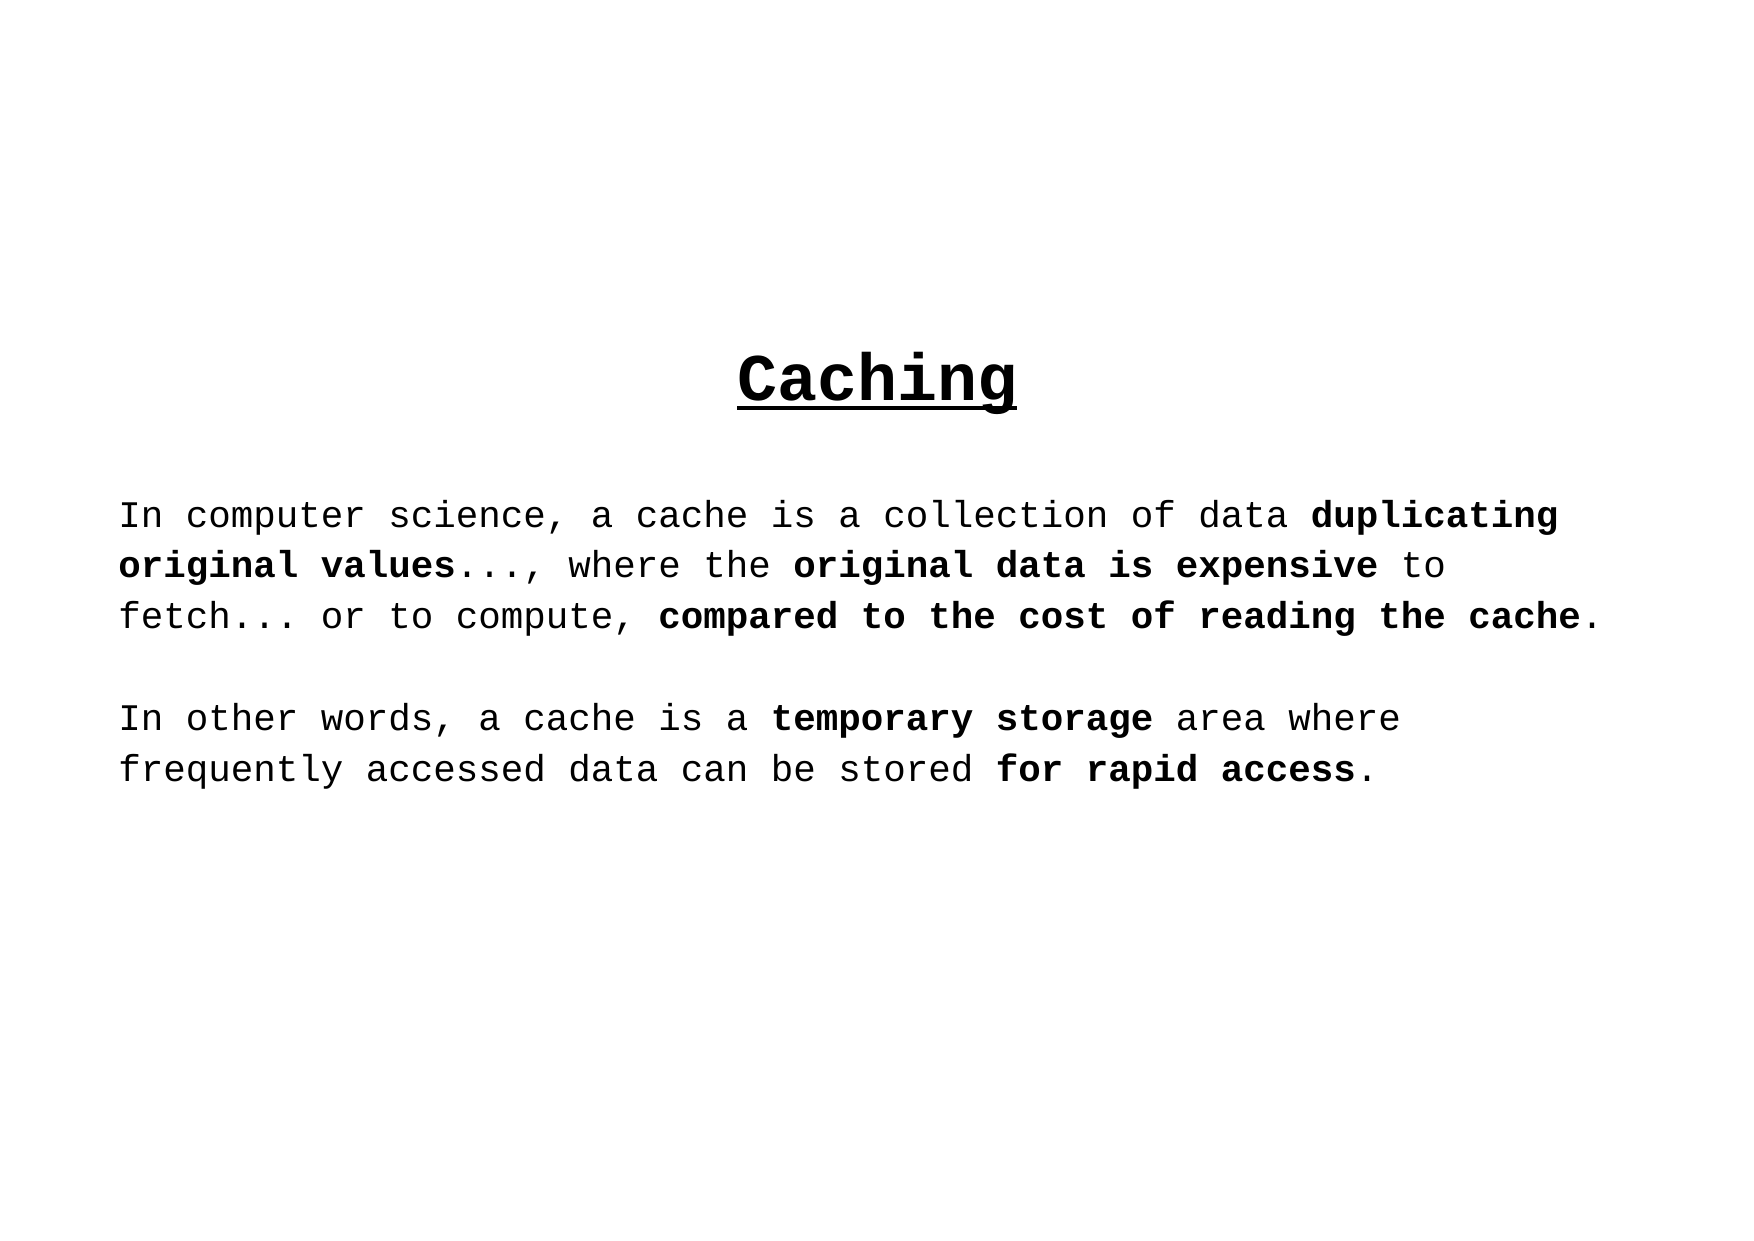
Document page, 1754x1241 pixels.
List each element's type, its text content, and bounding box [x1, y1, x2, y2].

text Caching [118, 345, 1636, 420]
text In computer science, a cache is a collection of data duplicating original values..., where the original data is expensive to fetch... or to compute, compared to the cost of reading the cache. [118, 496, 1636, 640]
text In other words, a cache is a temporary storage area where frequently accessed data can be stored for rapid access. [118, 699, 1636, 793]
